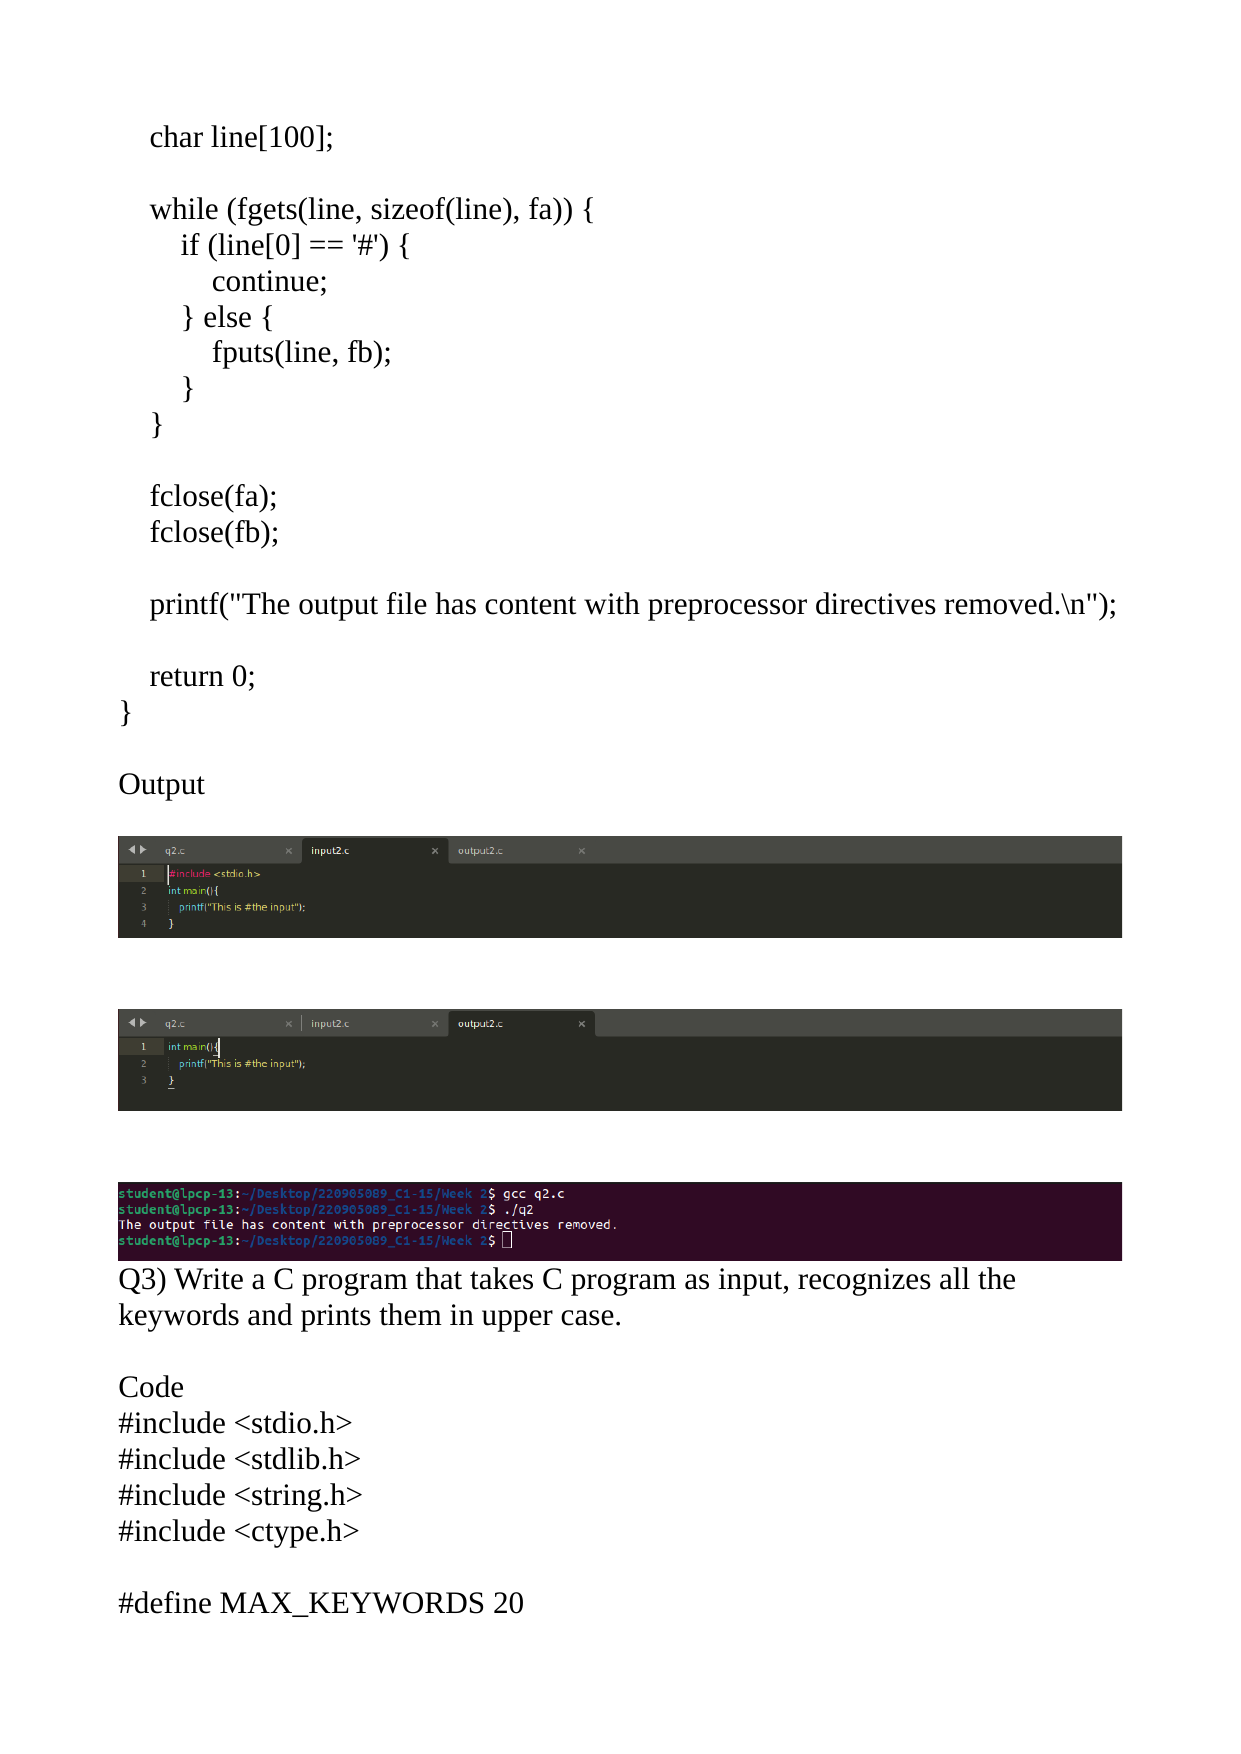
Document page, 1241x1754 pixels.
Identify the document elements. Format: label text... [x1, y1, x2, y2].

text } [118, 370, 1122, 406]
text if (line[0] == '#') { [118, 226, 1122, 262]
text #include <string.h> [118, 1476, 1122, 1512]
text Q3) Write a C program that takes C program as input, recognizes all the keywords and prints them in upper case. [118, 1261, 1122, 1332]
text fputs(line, fb); [118, 334, 1122, 370]
text char line[100]; [118, 118, 1122, 154]
text return 0; [118, 657, 1122, 693]
text #define MAX_KEYWORDS 20 [118, 1584, 1122, 1620]
text } [118, 693, 1122, 729]
text #include <stdlib.h> [118, 1440, 1122, 1476]
text #include <stdio.h> [118, 1404, 1122, 1440]
text } else { [118, 298, 1122, 334]
text fclose(fb); [118, 513, 1122, 549]
text printf("The output file has content with preprocessor directives removed.\n"); [118, 585, 1122, 621]
picture [118, 836, 1123, 938]
text } [118, 406, 1122, 442]
picture [118, 1182, 1123, 1261]
picture [118, 1009, 1123, 1111]
text Output [118, 765, 1122, 801]
text Code [118, 1368, 1122, 1404]
text continue; [118, 262, 1122, 298]
text fclose(fa); [118, 477, 1122, 513]
text #include <ctype.h> [118, 1512, 1122, 1548]
text while (fgets(line, sizeof(line), fa)) { [118, 190, 1122, 226]
